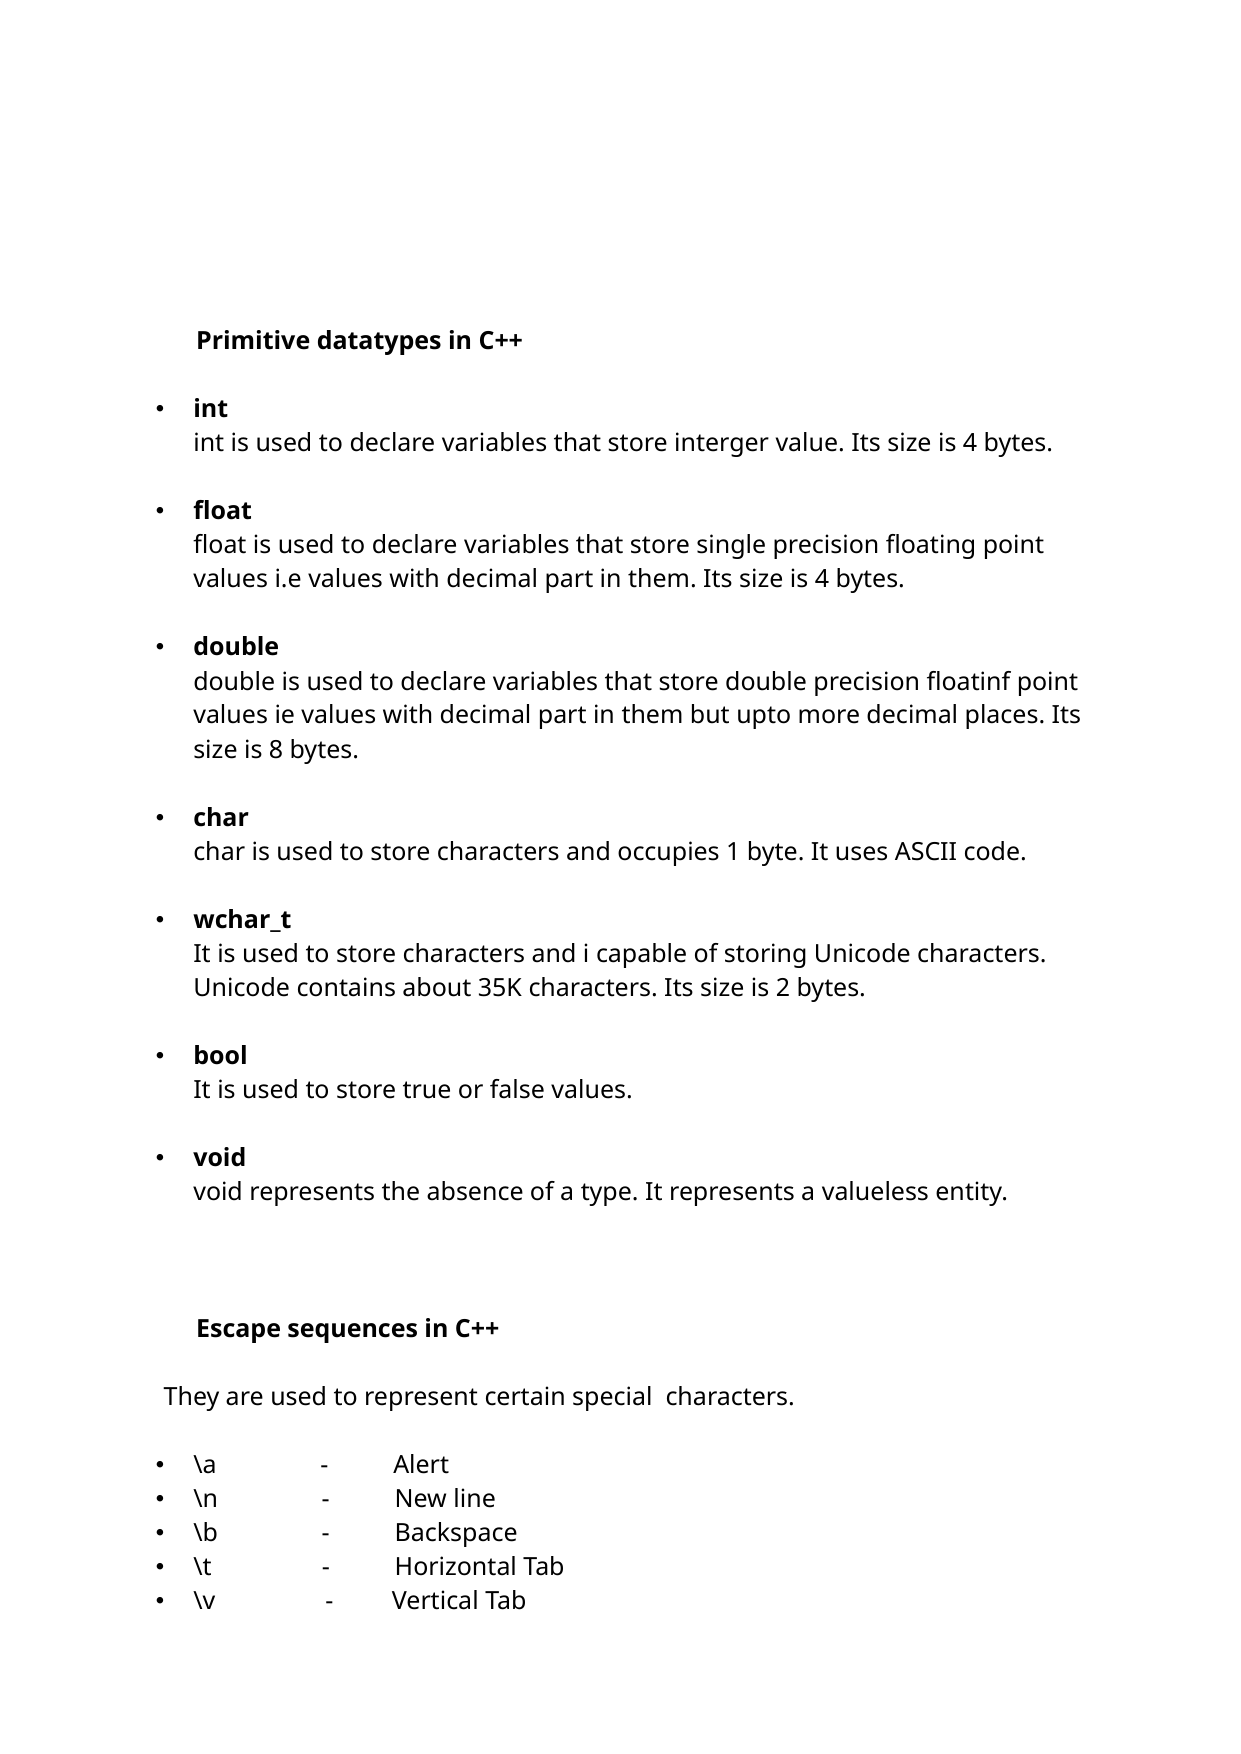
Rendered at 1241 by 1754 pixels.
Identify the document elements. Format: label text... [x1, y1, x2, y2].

list int is used to declare variables that store interger value. Its size is 4 bytes. [156, 425, 1122, 459]
text Primitive datatypes in C++ [118, 322, 1122, 357]
list char is used to store characters and occupies 1 byte. It uses ASCII code. [156, 833, 1122, 867]
list wchar_t [156, 902, 1122, 936]
list double [156, 629, 1122, 663]
text Escape sequences in C++ [118, 1310, 1122, 1344]
list char [156, 799, 1122, 833]
list bool [156, 1038, 1122, 1072]
list float is used to declare variables that store single precision floating point values i.e values with decimal part in them. Its size is 4 bytes. [156, 527, 1122, 595]
list \v - Vertical Tab [156, 1583, 1122, 1617]
list \t - Horizontal Tab [156, 1549, 1122, 1583]
list void represents the absence of a type. It represents a valueless entity. [156, 1174, 1122, 1208]
list It is used to store characters and i capable of storing Unicode characters. Unicode contains about 35K characters. Its size is 2 bytes. [156, 936, 1122, 1004]
list void [156, 1140, 1122, 1174]
list \n - New line [156, 1481, 1122, 1515]
text They are used to represent certain special characters. [118, 1378, 1122, 1412]
list float [156, 493, 1122, 527]
list \a - Alert [156, 1447, 1122, 1481]
list It is used to store true or false values. [156, 1072, 1122, 1106]
list \b - Backspace [156, 1515, 1122, 1549]
list double is used to declare variables that store double precision floatinf point values ie values with decimal part in them but upto more decimal places. Its size is 8 bytes. [156, 663, 1122, 765]
list int [156, 391, 1122, 425]
